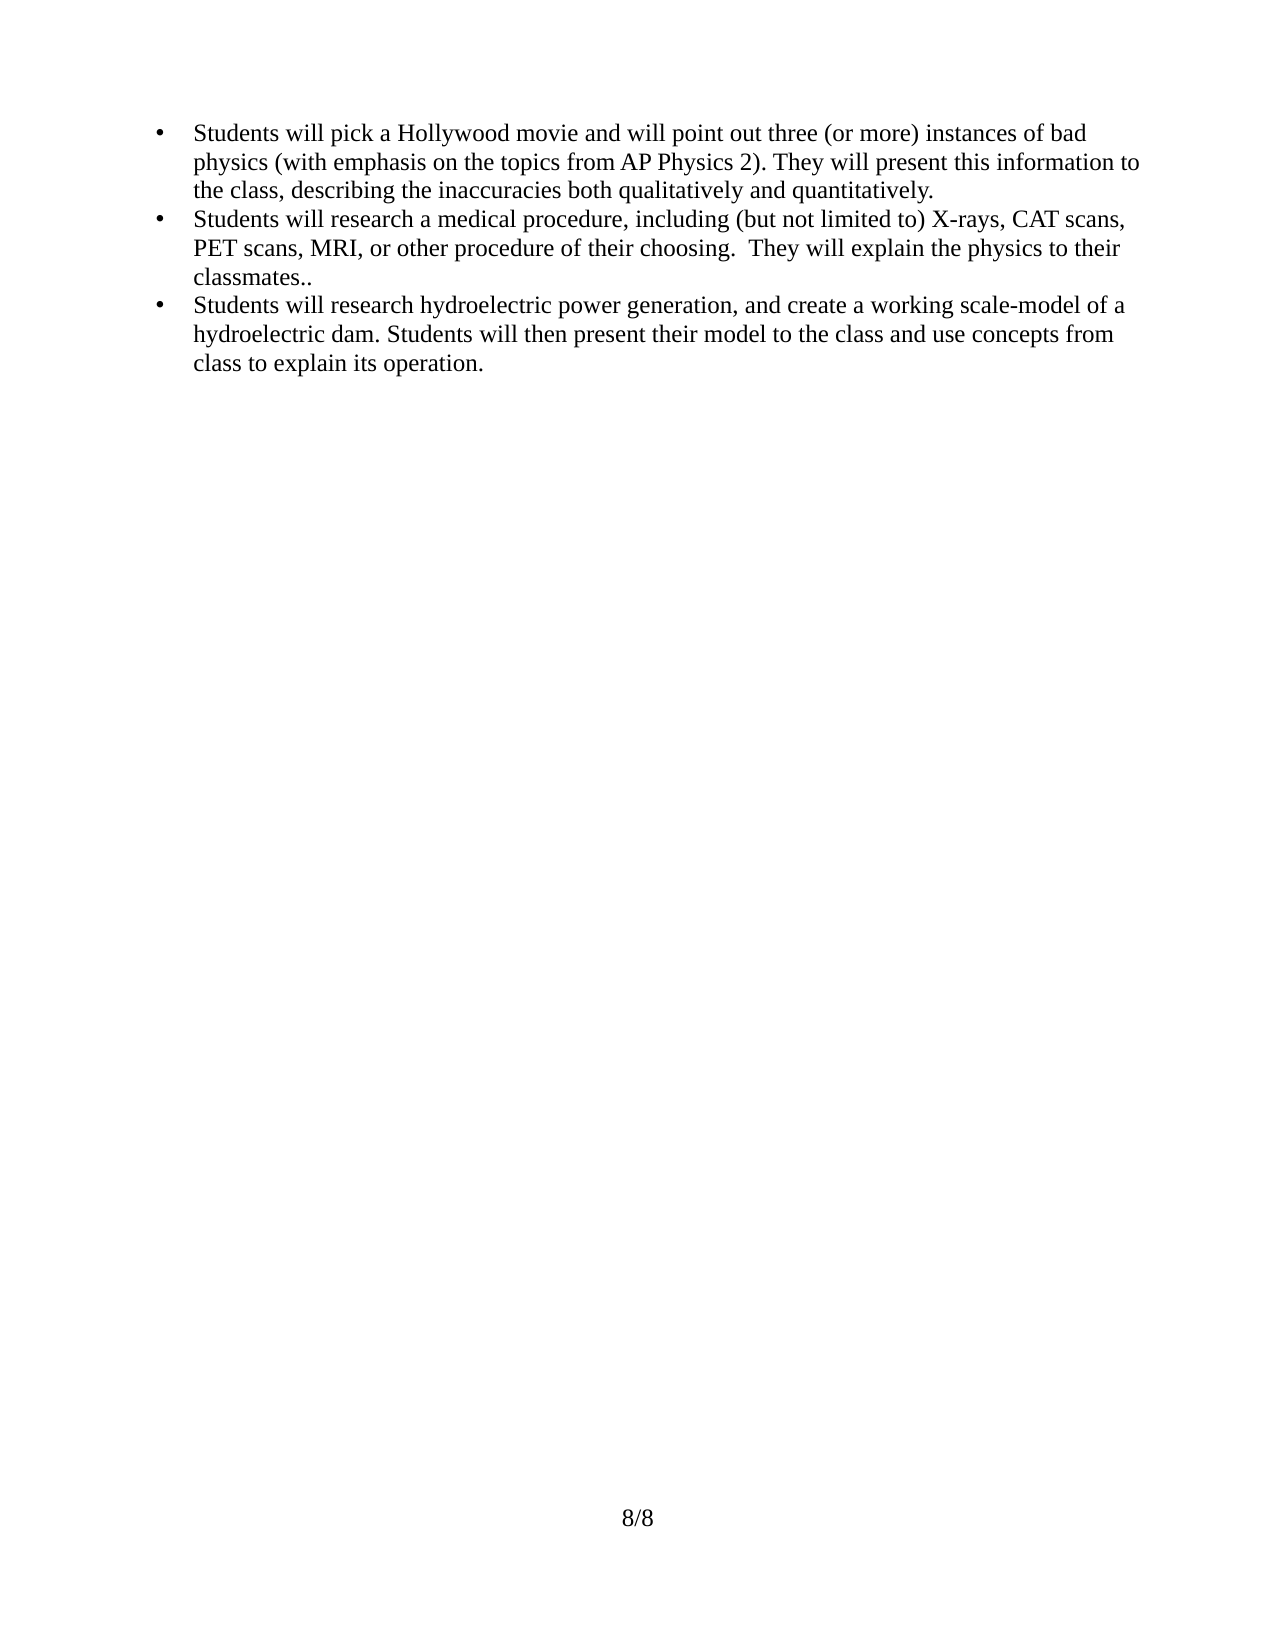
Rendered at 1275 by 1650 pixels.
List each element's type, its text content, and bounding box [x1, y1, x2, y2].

list Students will pick a Hollywood movie and will point out three (or more) instances of bad physics (with emphasis on the topics from AP Physics 2). They will present this information to the class, describing the inaccuracies both qualitatively and quantitatively. [156, 118, 1157, 204]
list Students will research hydroelectric power generation, and create a working scale-model of a hydroelectric dam. Students will then present their model to the class and use concepts from class to explain its operation. [156, 291, 1157, 377]
list Students will research a medical procedure, including (but not limited to) X-rays, CAT scans, PET scans, MRI, or other procedure of their choosing. They will explain the physics to their classmates.. [156, 204, 1157, 291]
